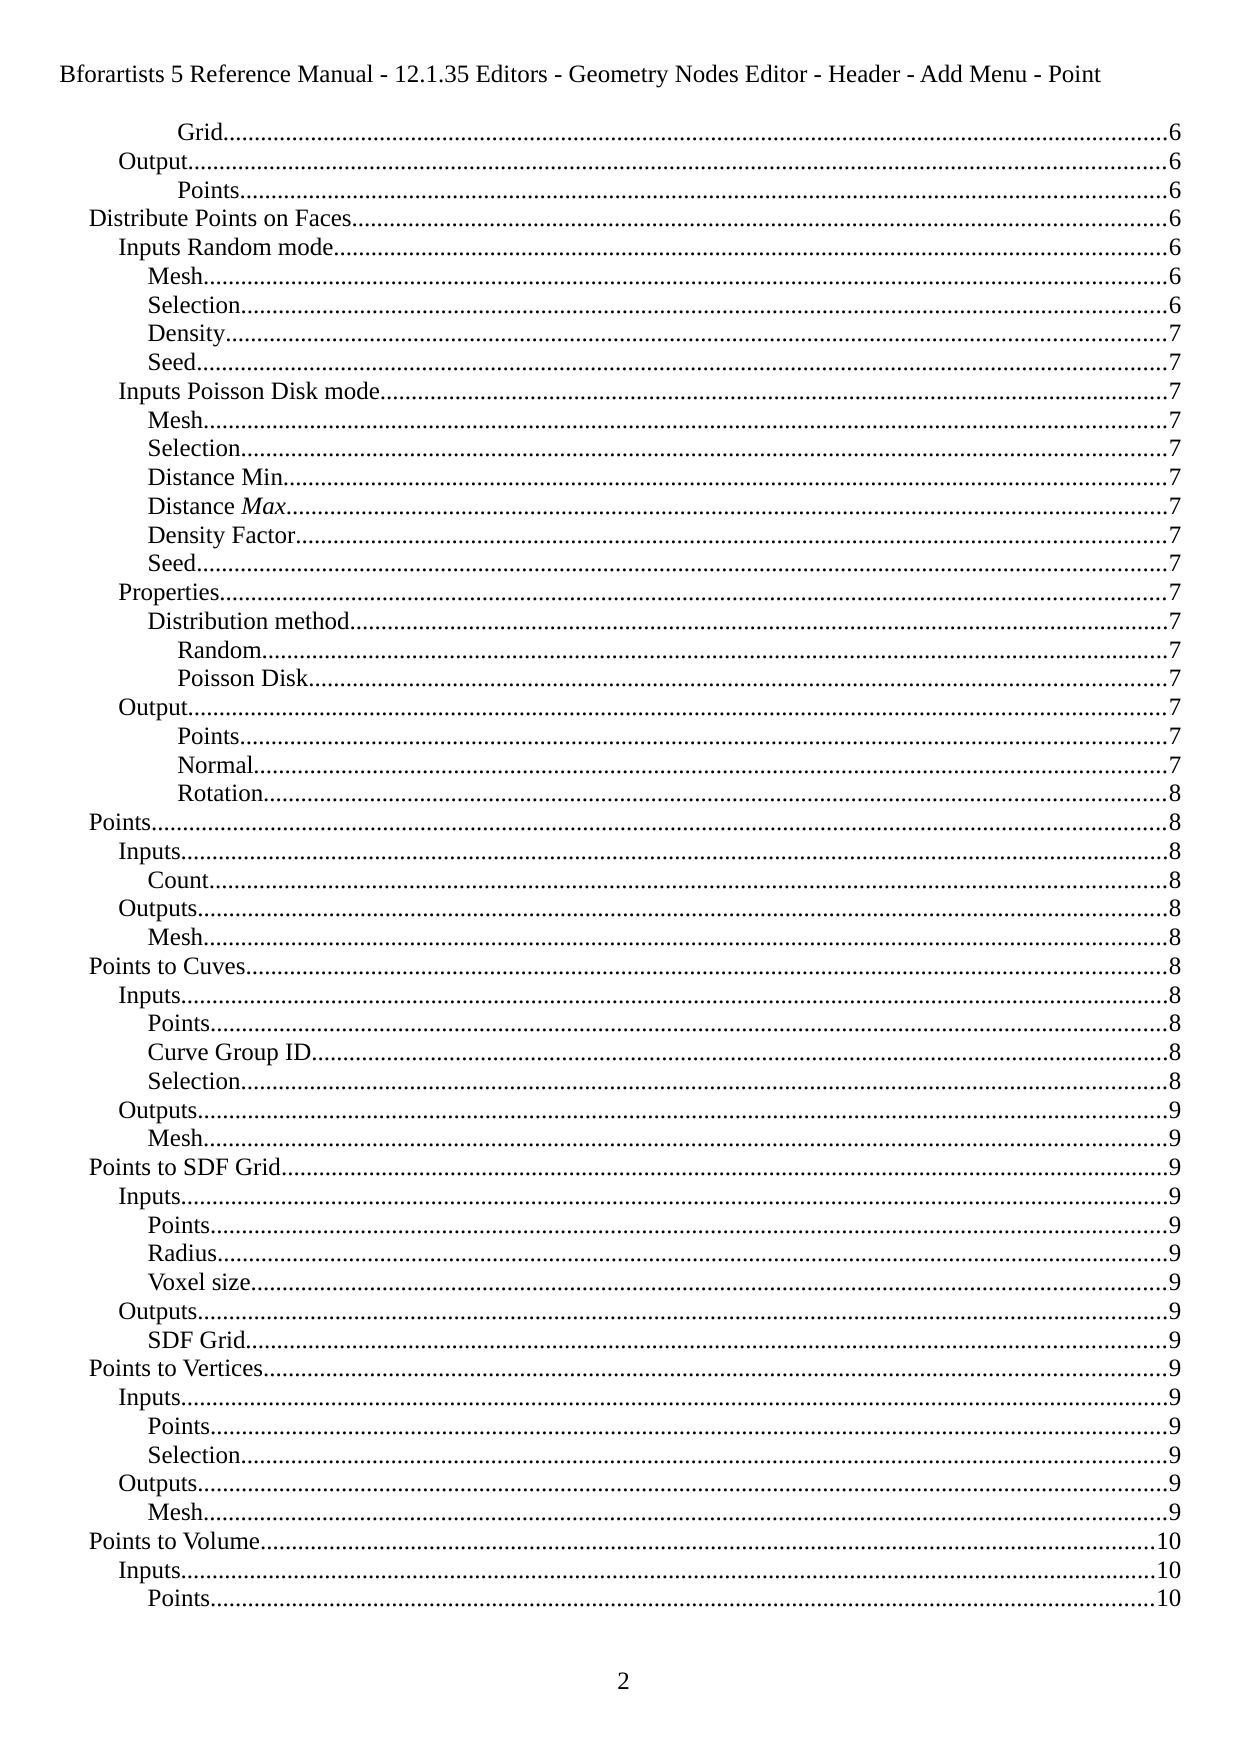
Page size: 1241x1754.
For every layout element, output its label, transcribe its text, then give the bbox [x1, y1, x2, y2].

text Mesh 8 [147, 922, 1181, 951]
text Points 10 [147, 1583, 1181, 1612]
text Output 7 [118, 692, 1181, 721]
text Outputs 9 [118, 1095, 1181, 1123]
text Points 9 [147, 1411, 1181, 1440]
text Seed 7 [147, 347, 1181, 376]
text Curve Group ID 8 [147, 1037, 1181, 1066]
text Distance Max 7 [147, 491, 1181, 520]
text Inputs 9 [118, 1382, 1181, 1411]
text Outputs 9 [118, 1296, 1181, 1325]
text Normal 7 [177, 750, 1181, 778]
text Inputs 9 [118, 1181, 1181, 1210]
text Density 7 [147, 318, 1181, 347]
text Points 6 [177, 175, 1181, 203]
text Inputs Poisson Disk mode 7 [118, 376, 1181, 405]
text Outputs 8 [118, 893, 1181, 922]
text Random 7 [177, 635, 1181, 663]
text Inputs 8 [118, 836, 1181, 865]
text Outputs 9 [118, 1468, 1181, 1497]
text SDF Grid 9 [147, 1325, 1181, 1353]
text Selection 7 [147, 433, 1181, 462]
text Points 7 [177, 721, 1181, 750]
text Points to SDF Grid 9 [88, 1152, 1181, 1181]
text Points 8 [147, 1008, 1181, 1037]
text Inputs Random mode 6 [118, 232, 1181, 261]
text Grid 6 [177, 117, 1181, 146]
text Points to Volume 10 [88, 1526, 1181, 1555]
text Inputs 8 [118, 980, 1181, 1008]
text Mesh 9 [147, 1123, 1181, 1152]
text Selection 8 [147, 1066, 1181, 1095]
text Distribute Points on Faces 6 [88, 203, 1181, 232]
text Output 6 [118, 146, 1181, 175]
text Seed 7 [147, 548, 1181, 577]
text Selection 6 [147, 290, 1181, 318]
text Properties 7 [118, 577, 1181, 606]
text Count 8 [147, 865, 1181, 893]
text Points to Vertices 9 [88, 1353, 1181, 1382]
text Poisson Disk 7 [177, 663, 1181, 692]
text Distribution method 7 [147, 606, 1181, 635]
text Points to Cuves 8 [88, 951, 1181, 980]
text Mesh 6 [147, 261, 1181, 290]
text Mesh 7 [147, 405, 1181, 433]
text Mesh 9 [147, 1497, 1181, 1526]
text Points 8 [88, 807, 1181, 836]
text Rotation 8 [177, 778, 1181, 807]
text Density Factor 7 [147, 520, 1181, 548]
text Inputs 10 [118, 1555, 1181, 1583]
text Radius 9 [147, 1238, 1181, 1267]
text Distance Min 7 [147, 462, 1181, 491]
text Selection 9 [147, 1440, 1181, 1468]
text Voxel size 9 [147, 1267, 1181, 1296]
text Points 9 [147, 1210, 1181, 1238]
